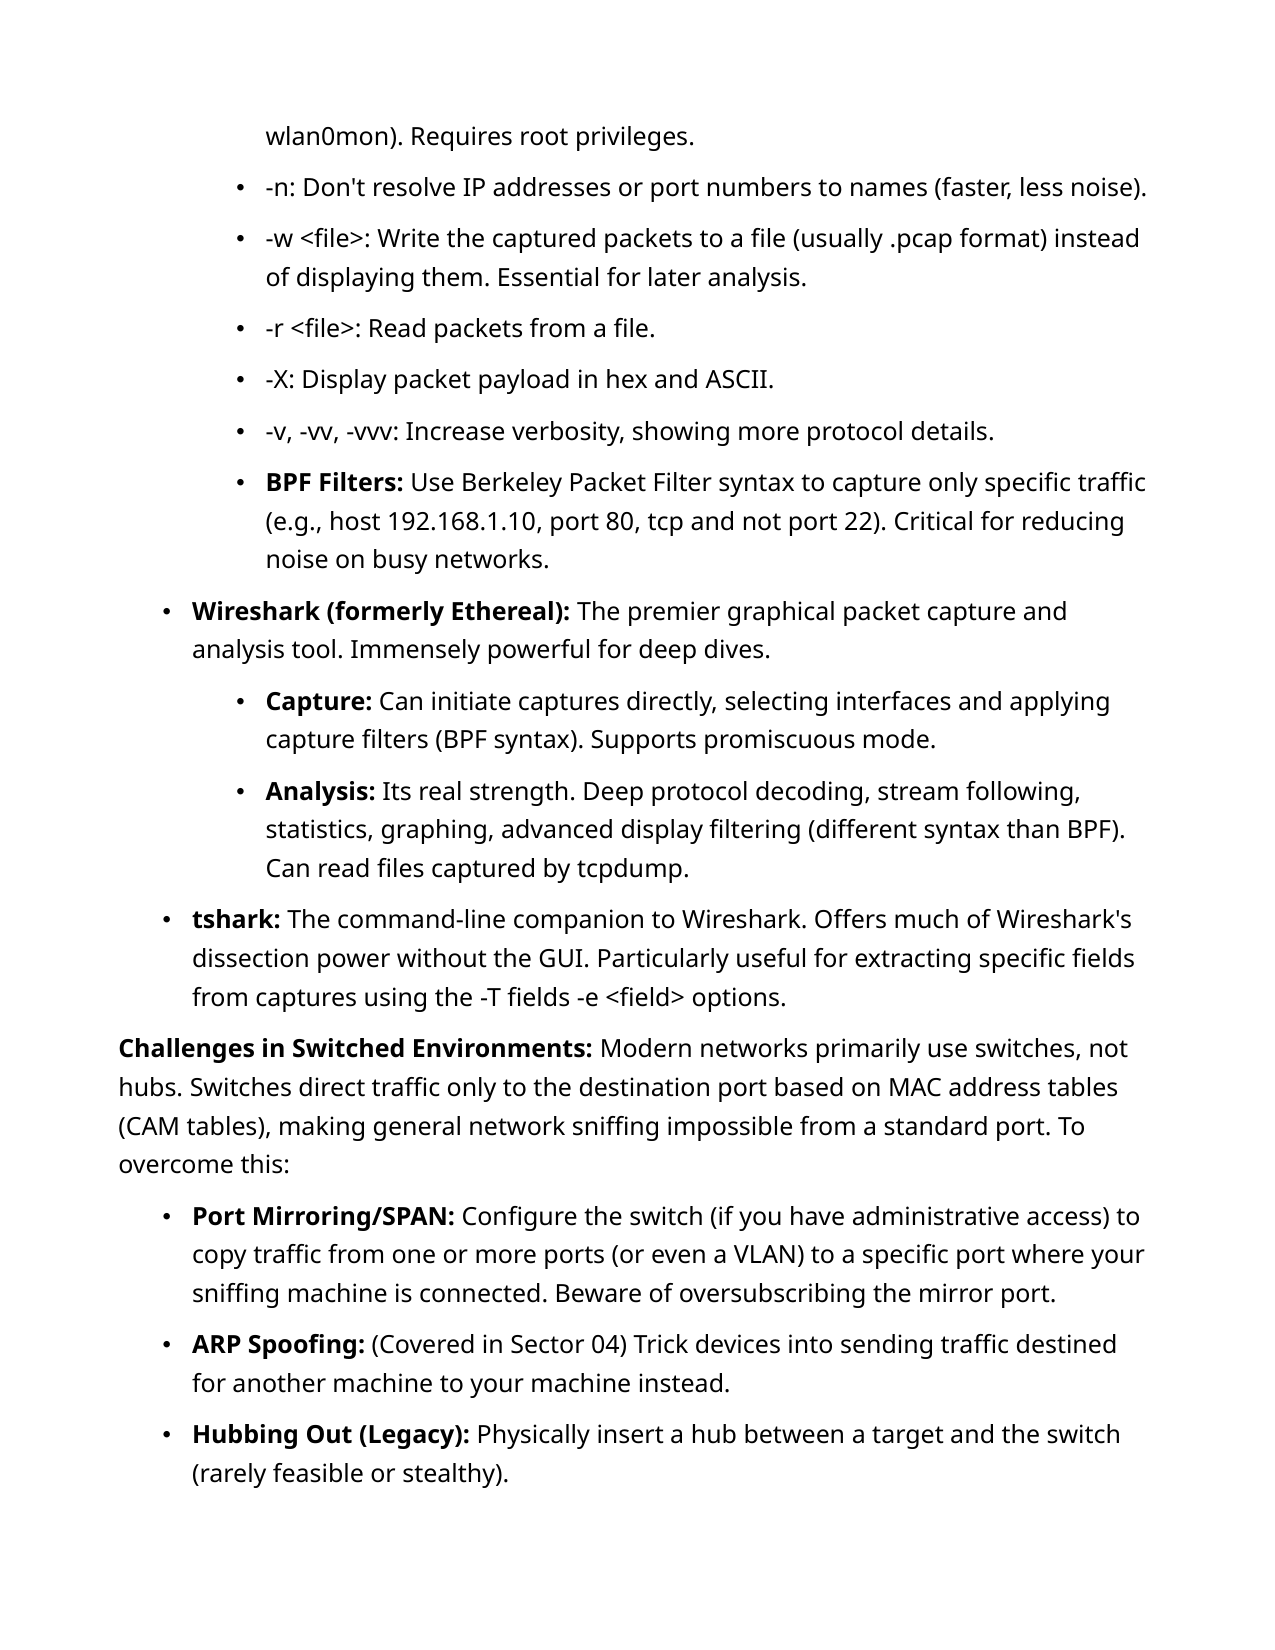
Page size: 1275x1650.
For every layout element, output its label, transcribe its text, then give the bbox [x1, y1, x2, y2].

list tshark: The command-line companion to Wireshark. Offers much of Wireshark's dissection power without the GUI. Particularly useful for extracting specific fields from captures using the -T fields -e <field> options. [162, 902, 1157, 1013]
list -w <file>: Write the captured packets to a file (usually .pcap format) instead of displaying them. Essential for later analysis. [236, 221, 1157, 293]
list Hubbing Out (Legacy): Physically insert a hub between a target and the switch (rarely feasible or stealthy). [162, 1417, 1157, 1490]
list -v, -vv, -vvv: Increase verbosity, showing more protocol details. [236, 413, 1157, 447]
list Capture: Can initiate captures directly, selecting interfaces and applying capture filters (BPF syntax). Supports promiscuous mode. [236, 683, 1157, 756]
list ARP Spoofing: (Covered in Sector 04) Trick devices into sending traffic destined for another machine to your machine instead. [162, 1327, 1157, 1400]
list BPF Filters: Use Berkeley Packet Filter syntax to capture only specific traffic (e.g., host 192.168.1.10, port 80, tcp and not port 22). Critical for reducing noise on busy networks. [236, 464, 1157, 576]
list Analysis: Its real strength. Deep protocol decoding, stream following, statistics, graphing, advanced display filtering (different syntax than BPF). Can read files captured by tcpdump. [236, 773, 1157, 885]
list Wireshark (formerly Ethereal): The premier graphical packet capture and analysis tool. Immensely powerful for deep dives. [162, 593, 1157, 666]
list -X: Display packet payload in hex and ASCII. [236, 362, 1157, 396]
text Challenges in Switched Environments: Modern networks primarily use switches, not hubs. Switches direct traffic only to the destination port based on MAC address tables (CAM tables), making general network sniffing impossible from a standard port. To overcome this: [118, 1031, 1157, 1181]
list -n: Don't resolve IP addresses or port numbers to names (faster, less noise). [236, 169, 1157, 203]
list Port Mirroring/SPAN: Configure the switch (if you have administrative access) to copy traffic from one or more ports (or even a VLAN) to a specific port where your sniffing machine is connected. Beware of oversubscribing the mirror port. [162, 1198, 1157, 1310]
list wlan0mon). Requires root privileges. [236, 118, 1157, 152]
list -r <file>: Read packets from a file. [236, 311, 1157, 345]
